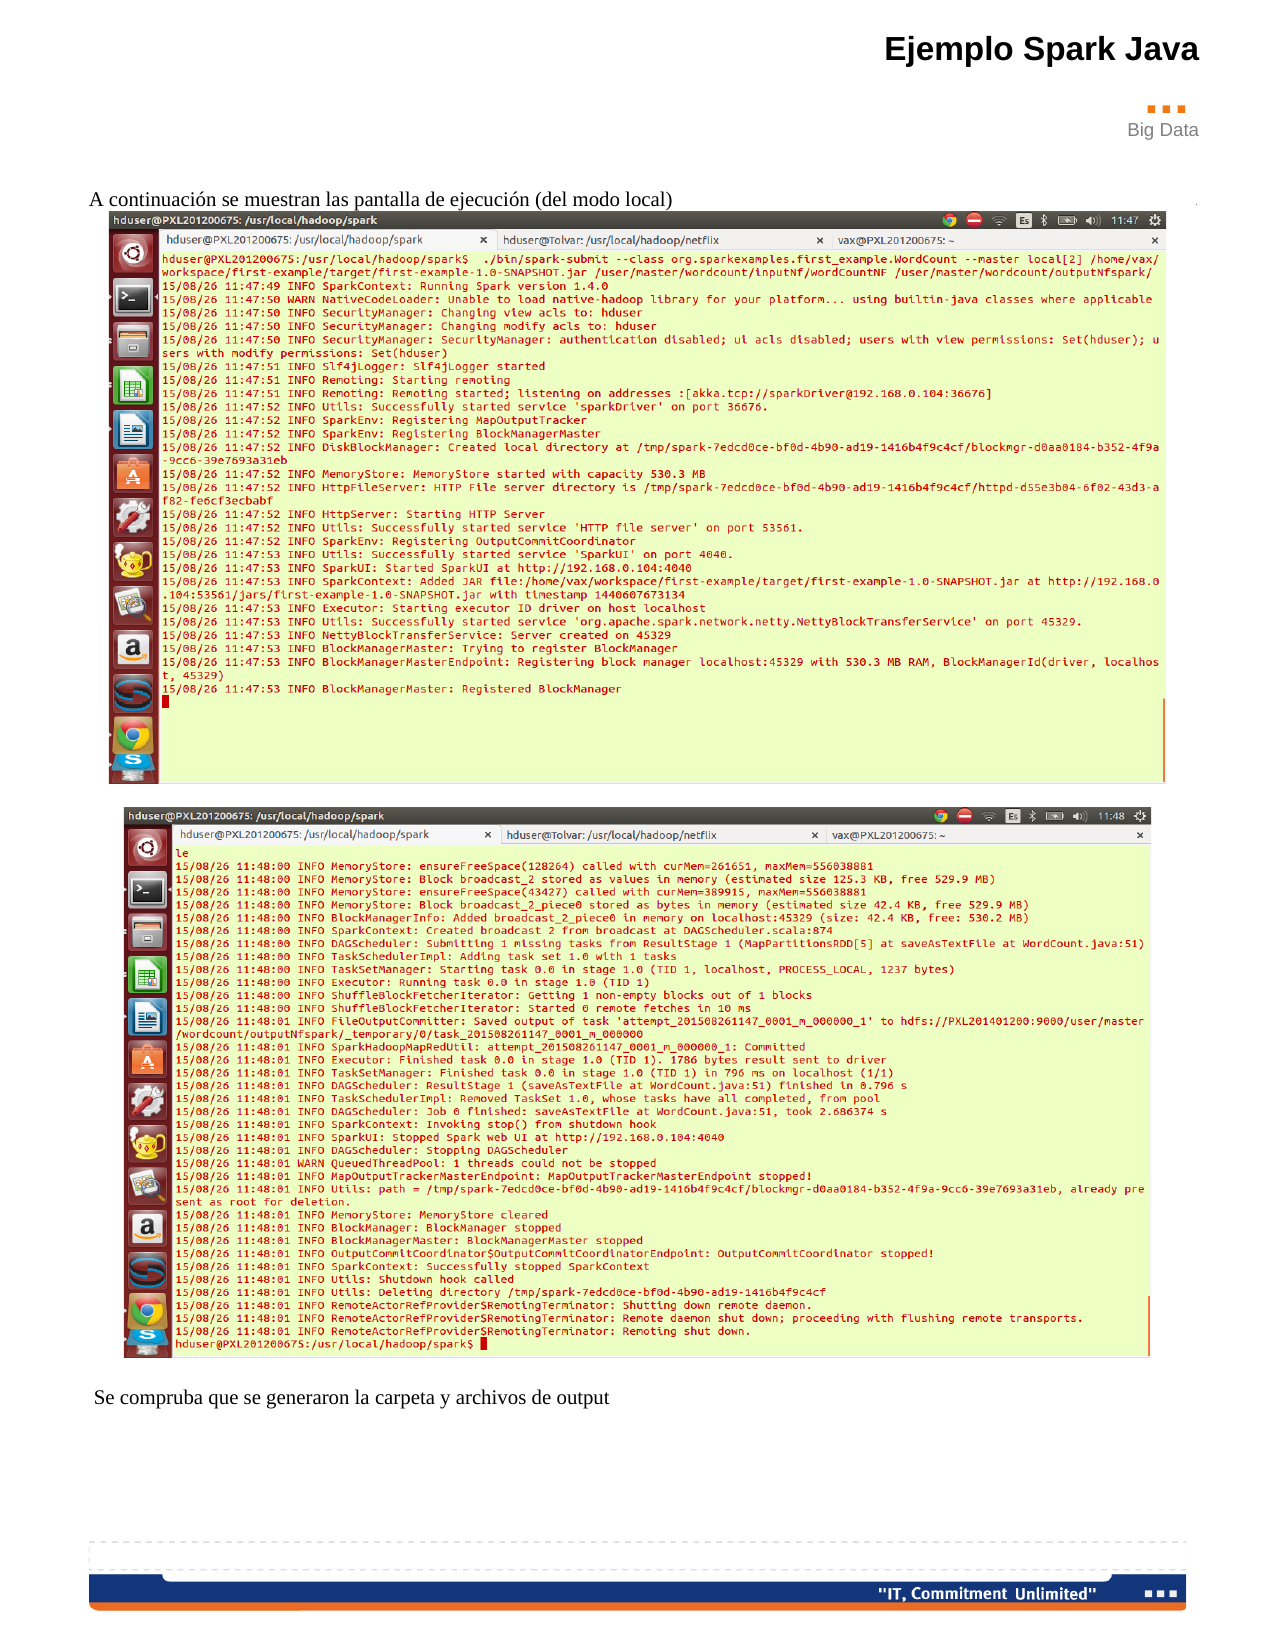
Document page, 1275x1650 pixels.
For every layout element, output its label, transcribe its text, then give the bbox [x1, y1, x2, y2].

picture [123, 807, 1152, 1358]
picture [108, 211, 1167, 784]
text A continuación se muestran las pantalla de ejecución (del modo local) [88, 187, 1186, 211]
picture [88, 1541, 1187, 1611]
text Se compruba que se generaron la carpeta y archivos de output [88, 1385, 1186, 1409]
